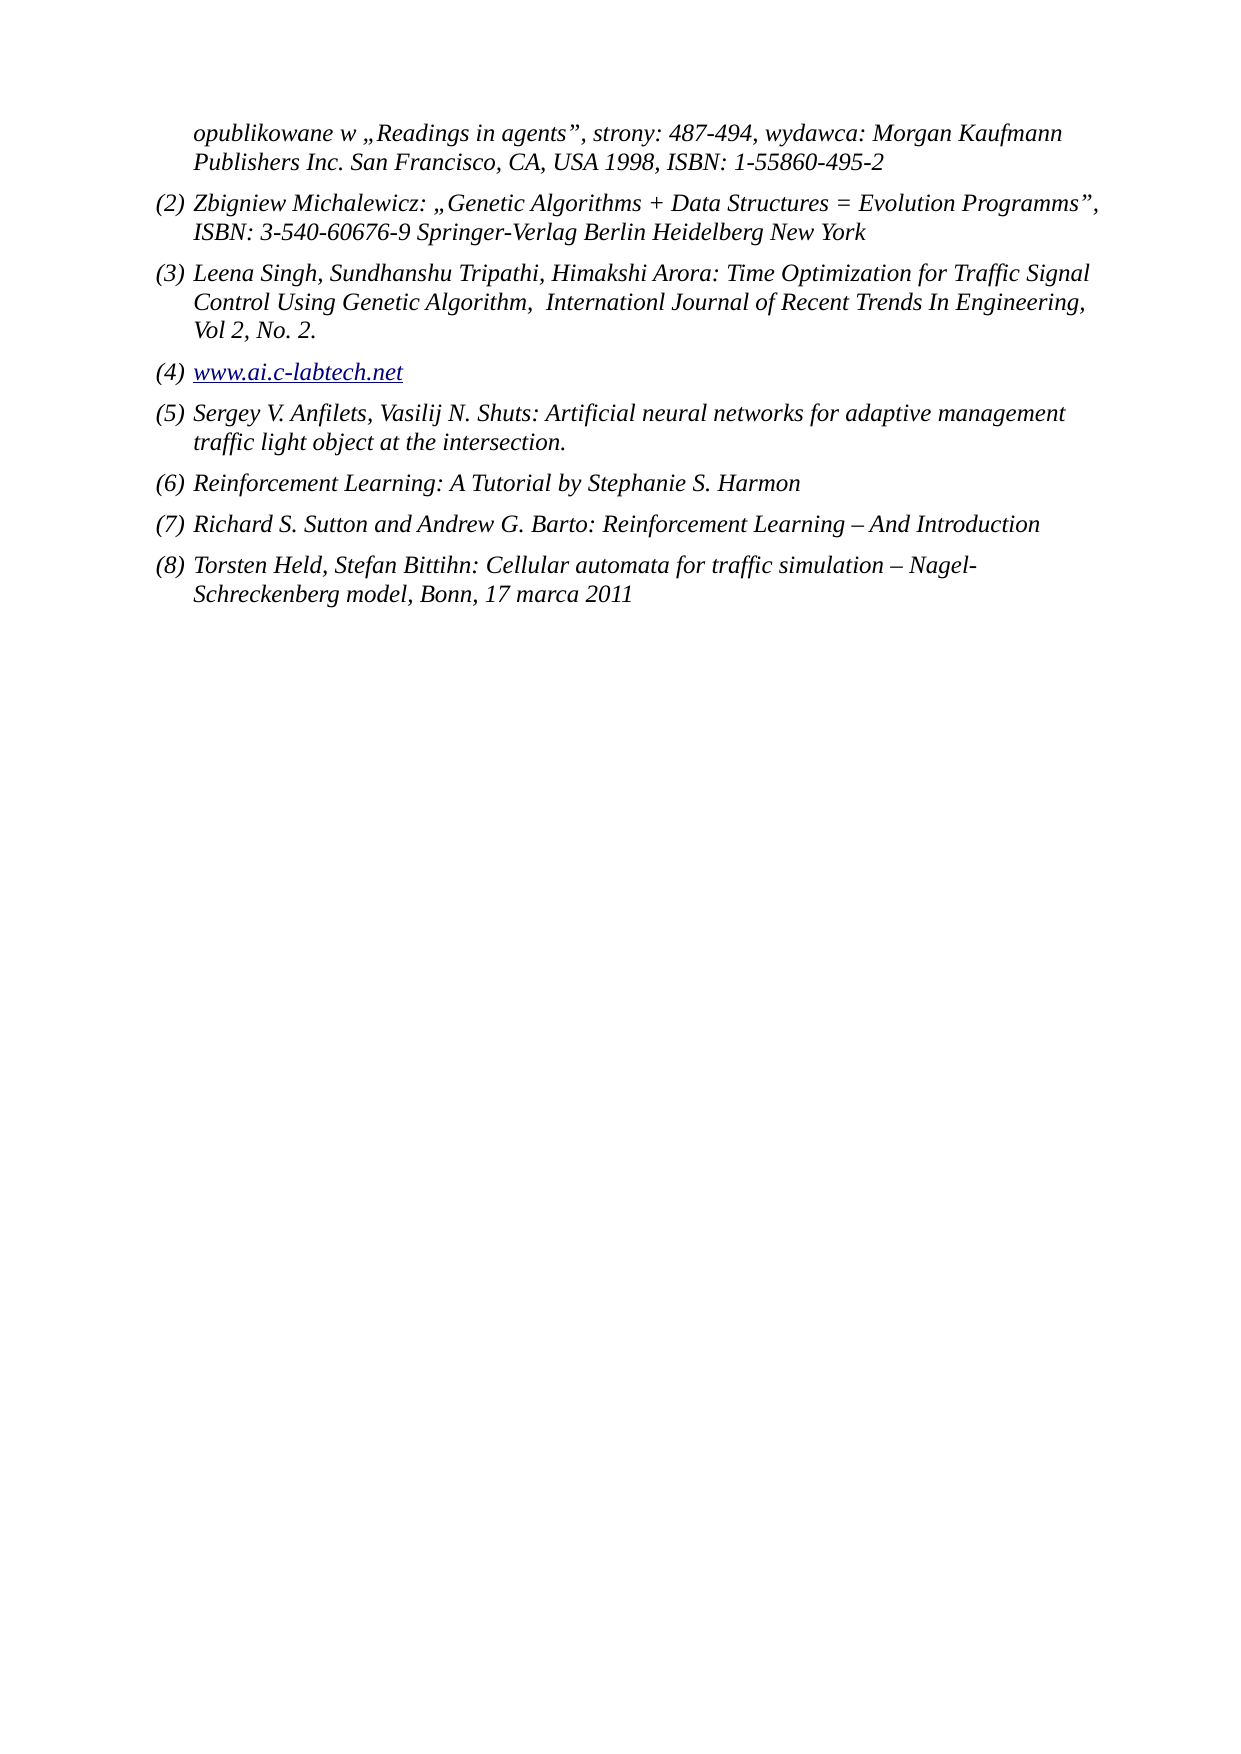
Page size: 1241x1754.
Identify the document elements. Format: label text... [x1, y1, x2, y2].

list www.ai.c-labtech.net [156, 357, 1122, 386]
list Leena Singh, Sundhanshu Tripathi, Himakshi Arora: Time Optimization for Traffic Signal Control Using Genetic Algorithm, Internationl Journal of Recent Trends In Engineering, Vol 2, No. 2. [156, 258, 1122, 344]
list Torsten Held, Stefan Bittihn: Cellular automata for traffic simulation – Nagel-Schreckenberg model, Bonn, 17 marca 2011 [156, 551, 1122, 608]
list Richard S. Sutton and Andrew G. Barto: Reinforcement Learning – And Introduction [156, 509, 1122, 538]
list Sergey V. Anfilets, Vasilij N. Shuts: Artificial neural networks for adaptive management traffic light object at the intersection. [156, 398, 1122, 456]
list Zbigniew Michalewicz: „Genetic Algorithms + Data Structures = Evolution Programms”, ISBN: 3-540-60676-9 Springer-Verlag Berlin Heidelberg New York [156, 188, 1122, 246]
list opublikowane w „Readings in agents”, strony: 487-494, wydawca: Morgan Kaufmann Publishers Inc. San Francisco, CA, USA 1998, ISBN: 1-55860-495-2 [156, 118, 1122, 176]
list Reinforcement Learning: A Tutorial by Stephanie S. Harmon [156, 468, 1122, 497]
